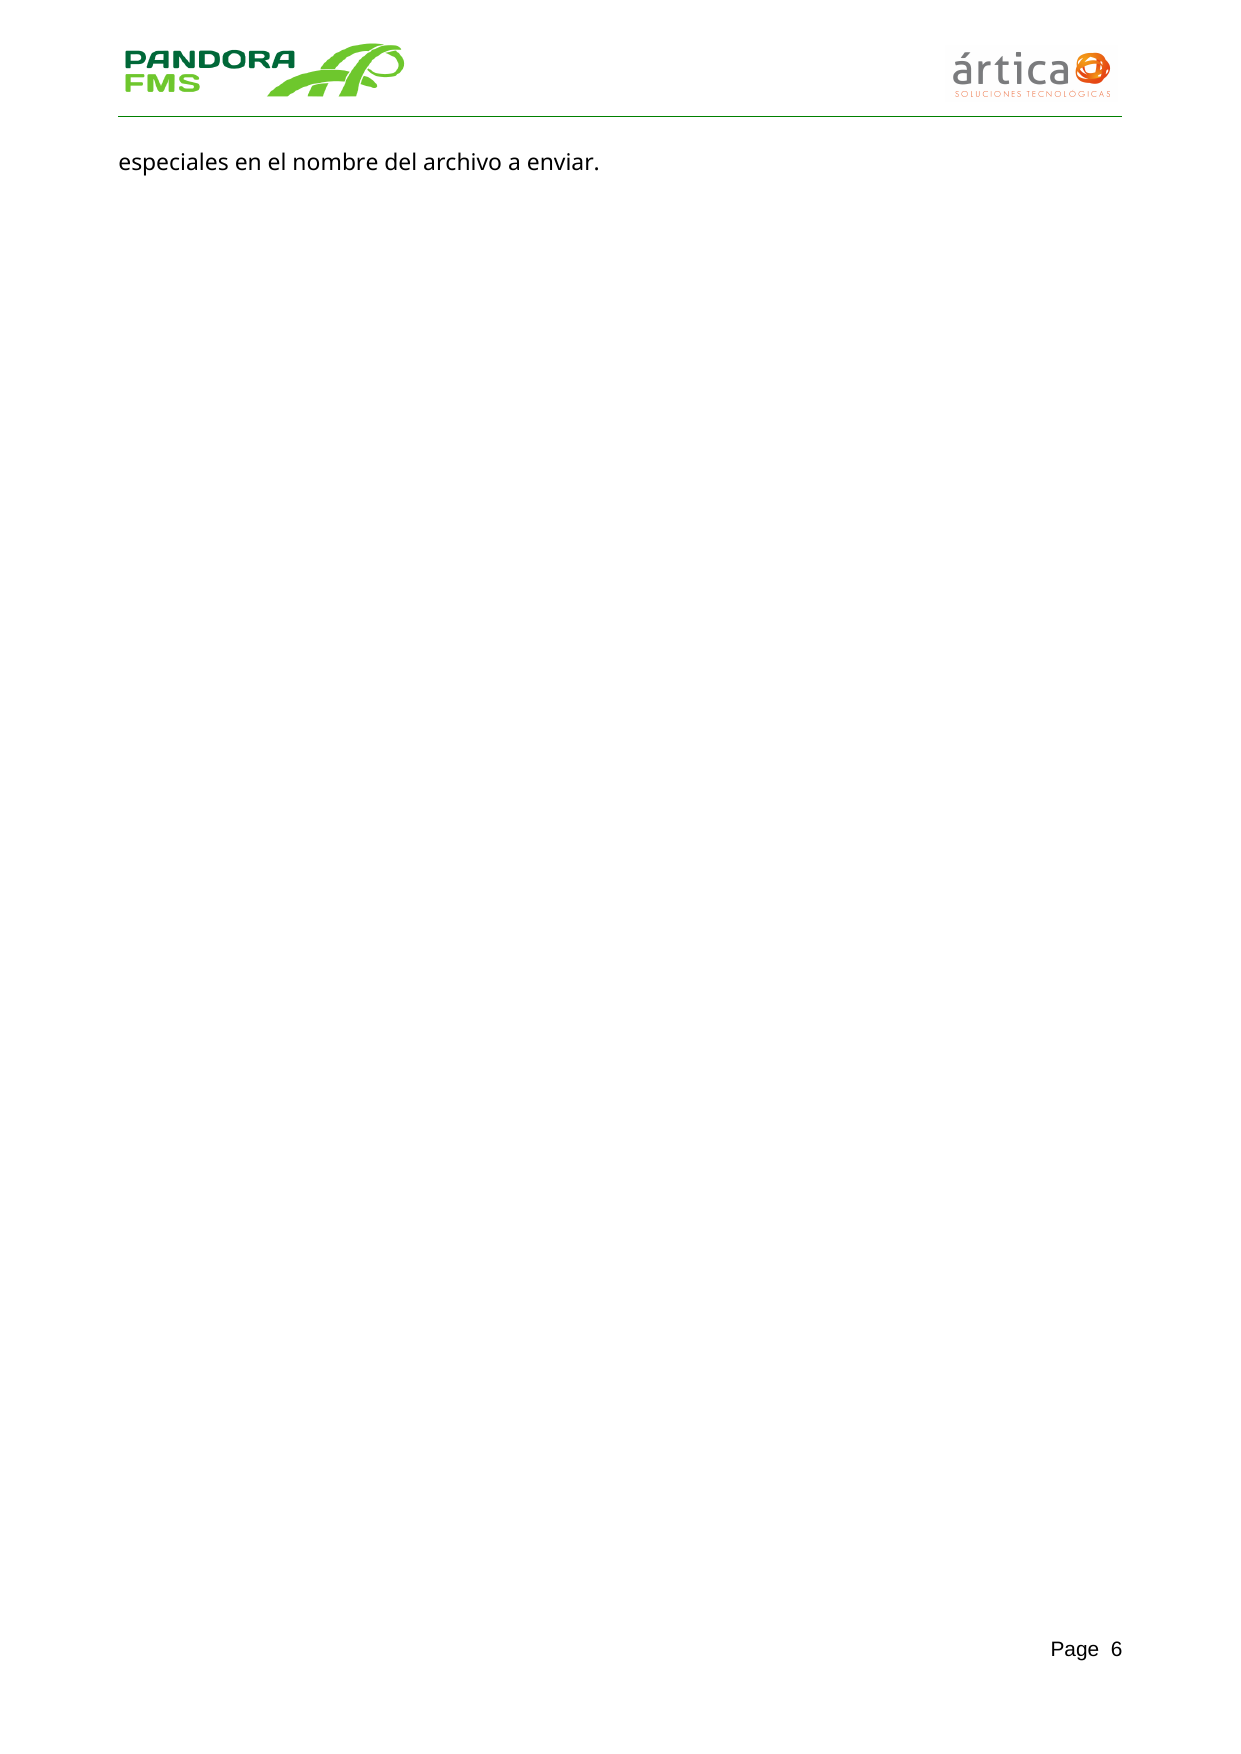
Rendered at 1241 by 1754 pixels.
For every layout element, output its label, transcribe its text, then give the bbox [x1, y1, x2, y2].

picture [118, 39, 409, 97]
picture [945, 45, 1118, 102]
text especiales en el nombre del archivo a enviar. [118, 146, 1122, 178]
